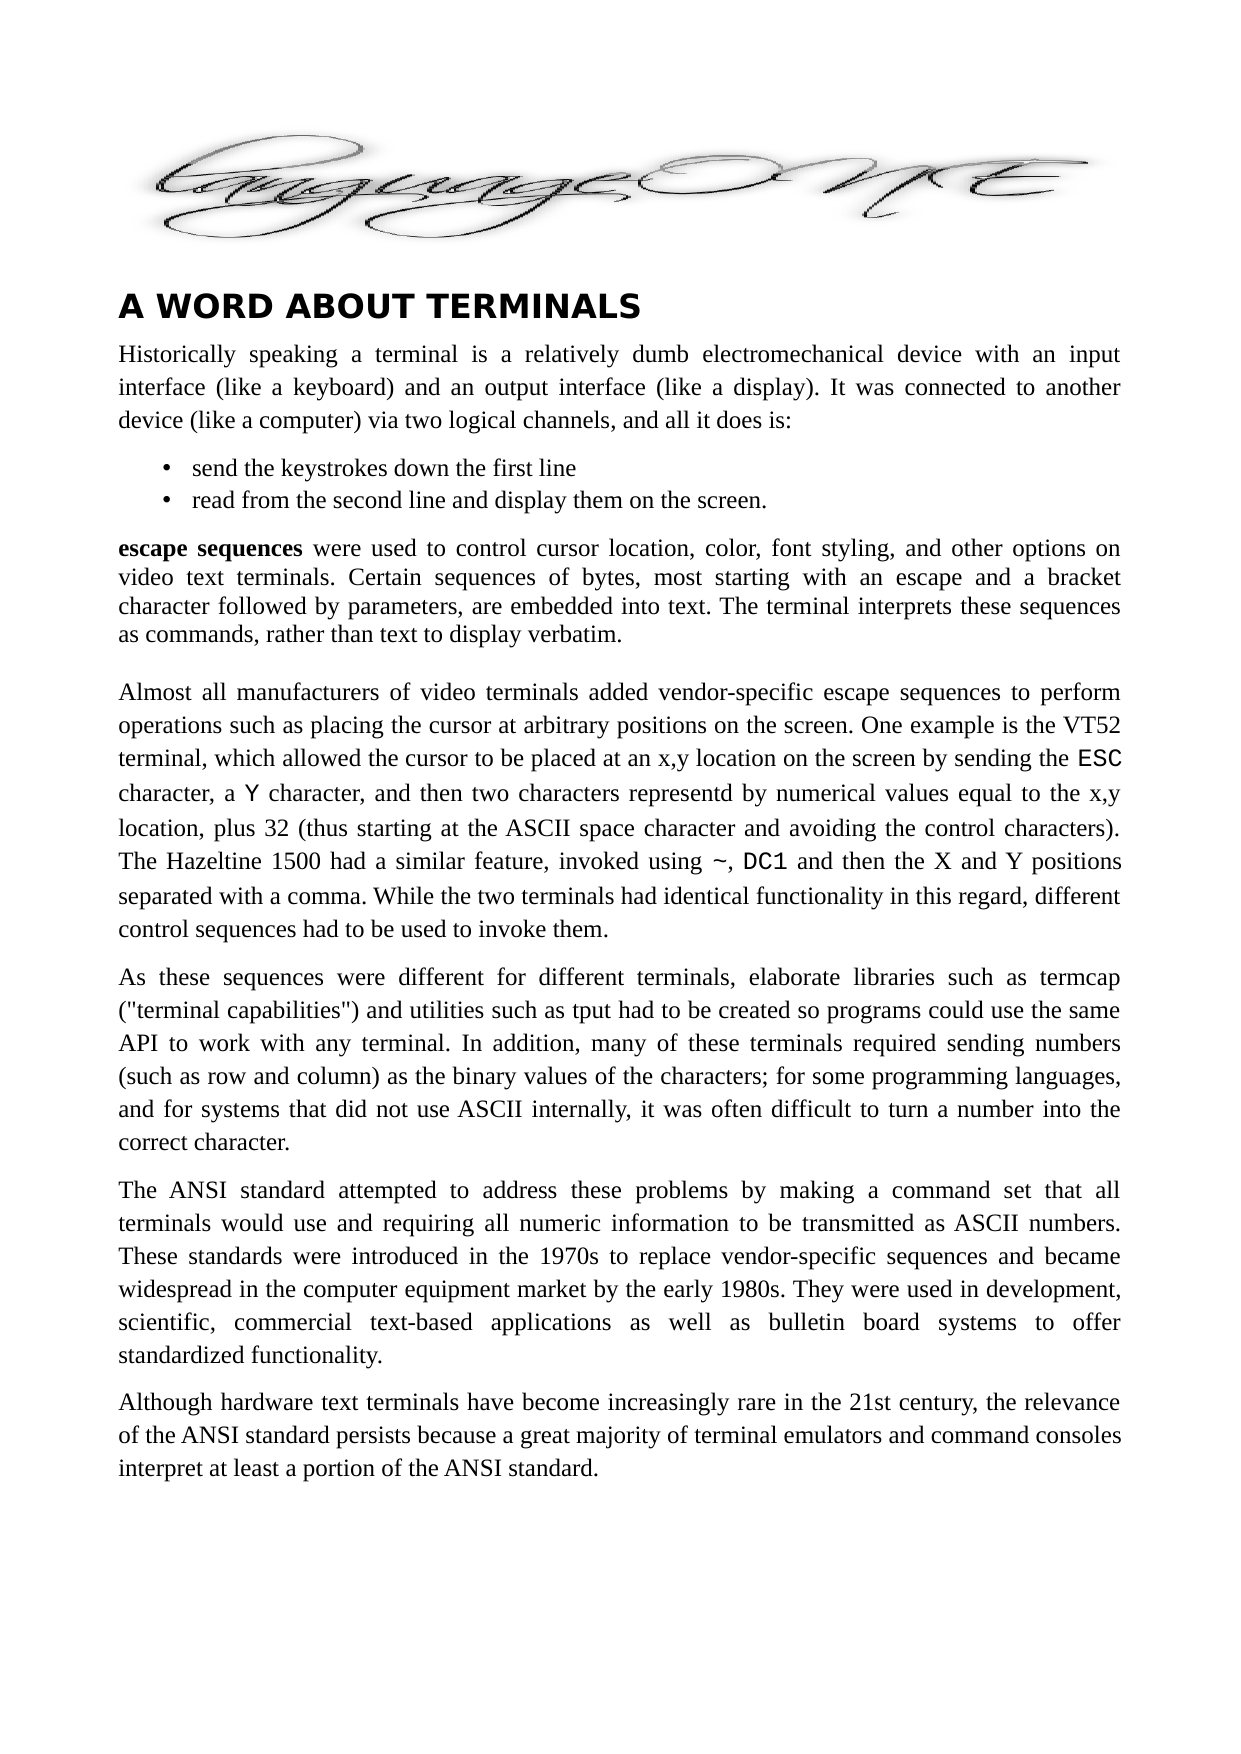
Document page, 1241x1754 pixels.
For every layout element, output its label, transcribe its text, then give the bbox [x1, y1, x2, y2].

text Although hardware text terminals have become increasingly rare in the 21st century, the relevance of the ANSI standard persists because a great majority of terminal emulators and command consoles interpret at least a portion of the ANSI standard. [118, 1387, 1122, 1482]
text escape sequences were used to control cursor location, color, font styling, and other options on video text terminals. Certain sequences of bytes, most starting with an escape and a bracket character followed by parameters, are embedded into text. The terminal interprets these sequences as commands, rather than text to display verbatim. [118, 533, 1122, 648]
picture [125, 126, 1118, 246]
text The ANSI standard attempted to address these problems by making a command set that all terminals would use and requiring all numeric information to be transmitted as ASCII numbers. These standards were introduced in the 1970s to replace vendor-specific sequences and became widespread in the computer equipment market by the early 1980s. They were used in development, scientific, commercial text-based applications as well as bulletin board systems to offer standardized functionality. [118, 1175, 1122, 1368]
text As these sequences were different for different terminals, elaborate libraries such as termcap ("terminal capabilities") and utilities such as tput had to be created so programs could use the same API to work with any terminal. In addition, many of these terminals required sending numbers (such as row and column) as the binary values of the characters; for some programming languages, and for systems that did not use ASCII internally, it was often difficult to turn a number into the correct character. [118, 962, 1122, 1156]
list read from the second line and display them on the screen. [162, 486, 1122, 514]
text Historically speaking a terminal is a relatively dumb electromechanical device with an input interface (like a keyboard) and an output interface (like a display). It was connected to another device (like a computer) via two logical channels, and all it does is: [118, 339, 1122, 434]
subtitle A WORD ABOUT TERMINALS [118, 288, 1122, 326]
text Almost all manufacturers of video terminals added vendor-specific escape sequences to perform operations such as placing the cursor at arbitrary positions on the screen. One example is the VT52 terminal, which allowed the cursor to be placed at an x,y location on the screen by sending the ESC character, a Y character, and then two characters representd by numerical values equal to the x,y location, plus 32 (thus starting at the ASCII space character and avoiding the control characters). The Hazeltine 1500 had a similar feature, invoked using ~, DC1 and then the X and Y positions separated with a comma. While the two terminals had identical functionality in this regard, different control sequences had to be used to invoke them. [118, 677, 1122, 943]
list send the keystrokes down the first line [162, 453, 1122, 481]
